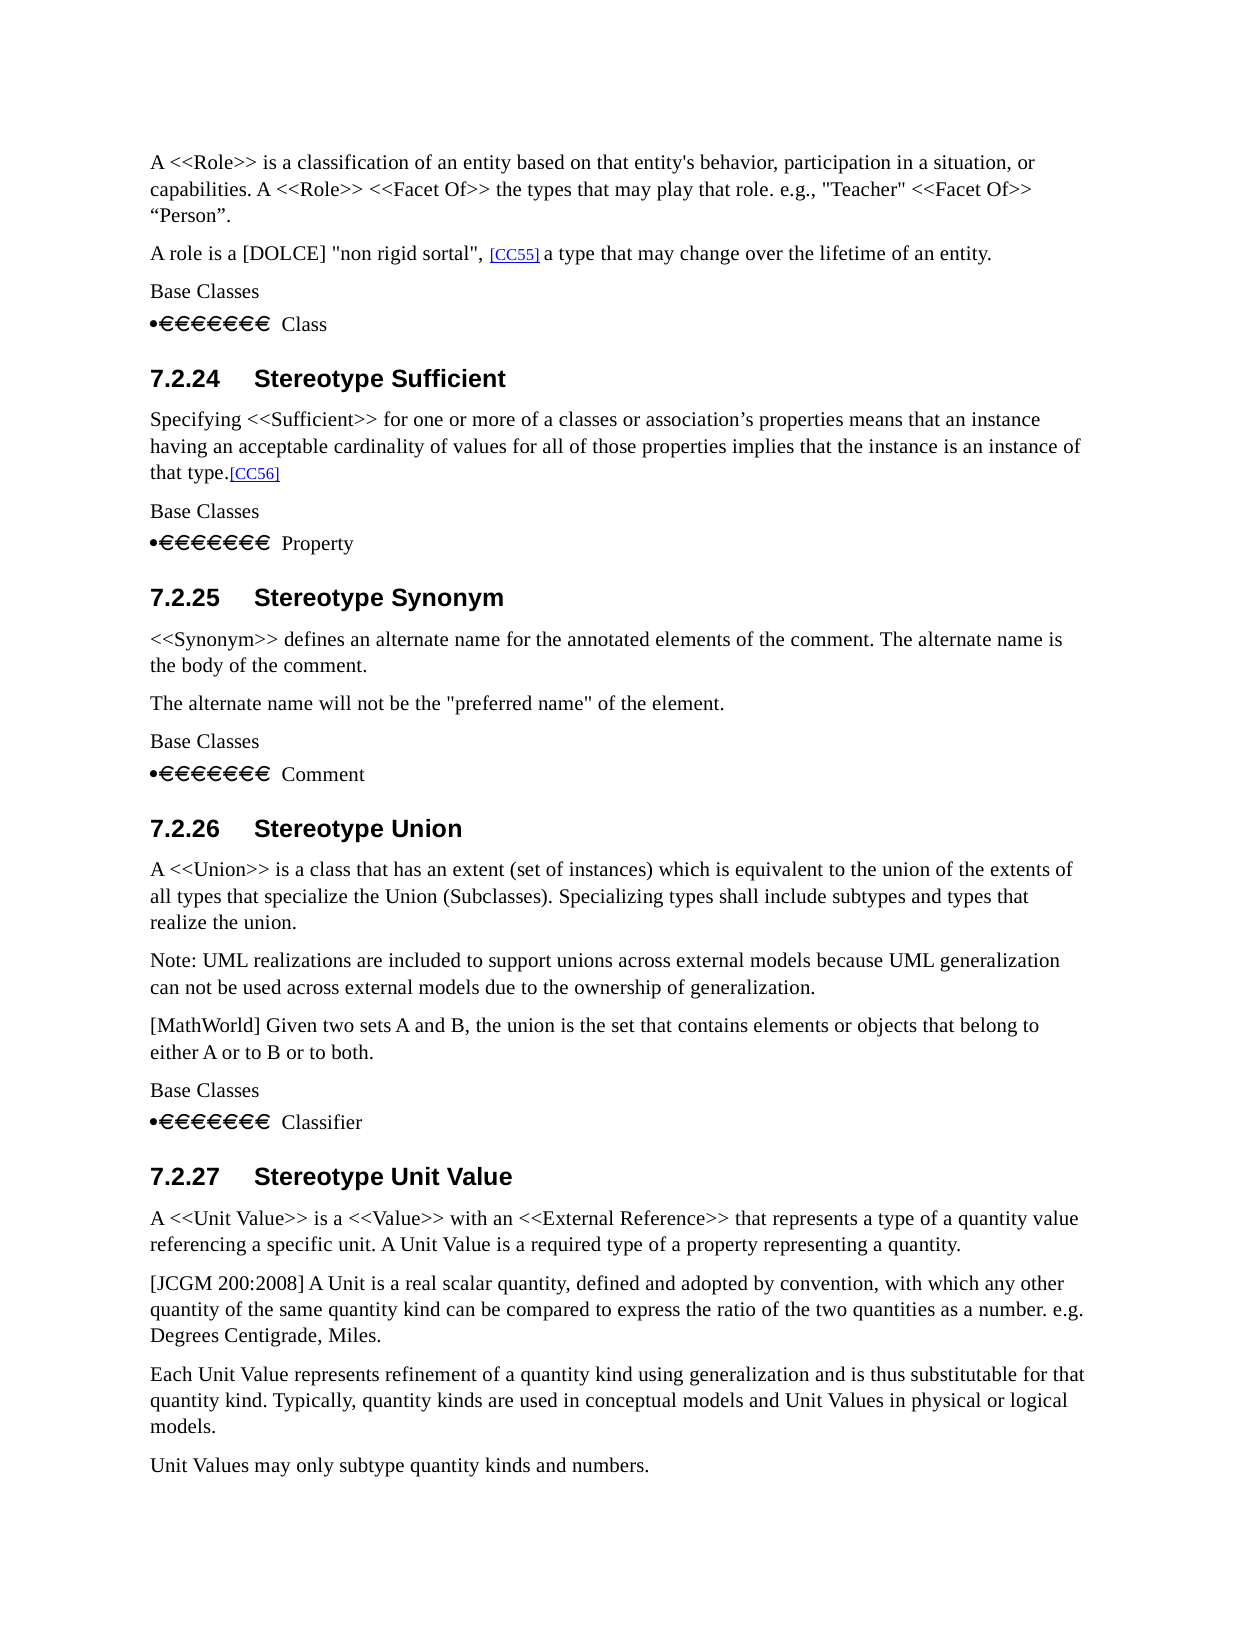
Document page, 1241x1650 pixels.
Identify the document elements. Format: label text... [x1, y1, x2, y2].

text Base Classes [150, 1078, 1090, 1102]
text A <<Union>> is a class that has an extent (set of instances) which is equivalent to the union of the extents of all types that specialize the Union (Subclasses). Specializing types shall include subtypes and types that realize the union. [150, 857, 1090, 934]
text The alternate name will not be the "preferred name" of the element. [150, 691, 1090, 715]
text · Comment [150, 762, 1090, 786]
text Base Classes [150, 279, 1090, 303]
subtitle Stereotype Unit Value [150, 1162, 1090, 1191]
subtitle Stereotype Synonym [150, 583, 1090, 612]
text Unit Values may only subtype quantity kinds and numbers. [150, 1453, 1090, 1477]
text A role is a [DOLCE] "non rigid sortal", [CC55] a type that may change over the lifetime of an entity. [150, 241, 1090, 265]
text · Classifier [150, 1110, 1090, 1134]
text [MathWorld] Given two sets A and B, the union is the set that contains elements or objects that belong to either A or to B or to both. [150, 1013, 1090, 1063]
text Base Classes [150, 498, 1090, 522]
text · Class [150, 312, 1090, 336]
text A <<Unit Value>> is a <<Value>> with an <<External Reference>> that represents a type of a quantity value referencing a specific unit. A Unit Value is a required type of a property representing a quantity. [150, 1206, 1090, 1256]
subtitle Stereotype Sufficient [150, 364, 1090, 393]
text <<Synonym>> defines an alternate name for the annotated elements of the comment. The alternate name is the body of the comment. [150, 626, 1090, 677]
text Each Unit Value represents refinement of a quantity kind using generalization and is thus substitutable for that quantity kind. Typically, quantity kinds are used in conceptual models and Unit Values in physical or logical models. [150, 1361, 1090, 1438]
text Specifying <<Sufficient>> for one or more of a classes or association’s properties means that an instance having an acceptable cardinality of values for all of those properties implies that the instance is an instance of that type.[CC56] [150, 407, 1090, 484]
text [JCGM 200:2008] A Unit is a real scalar quantity, defined and adopted by convention, with which any other quantity of the same quantity kind can be compared to express the ratio of the two quantities as a number. e.g. Degrees Centigrade, Miles. [150, 1270, 1090, 1347]
text A <<Role>> is a classification of an entity based on that entity's behavior, participation in a situation, or capabilities. A <<Role>> <<Facet Of>> the types that may play that role. e.g., "Teacher" <<Facet Of>> “Person”. [150, 150, 1090, 227]
text Note: UML realizations are included to support unions across external models because UML generalization can not be used across external models due to the ownership of generalization. [150, 948, 1090, 999]
text · Property [150, 531, 1090, 555]
subtitle Stereotype Union [150, 813, 1090, 843]
text Base Classes [150, 729, 1090, 753]
